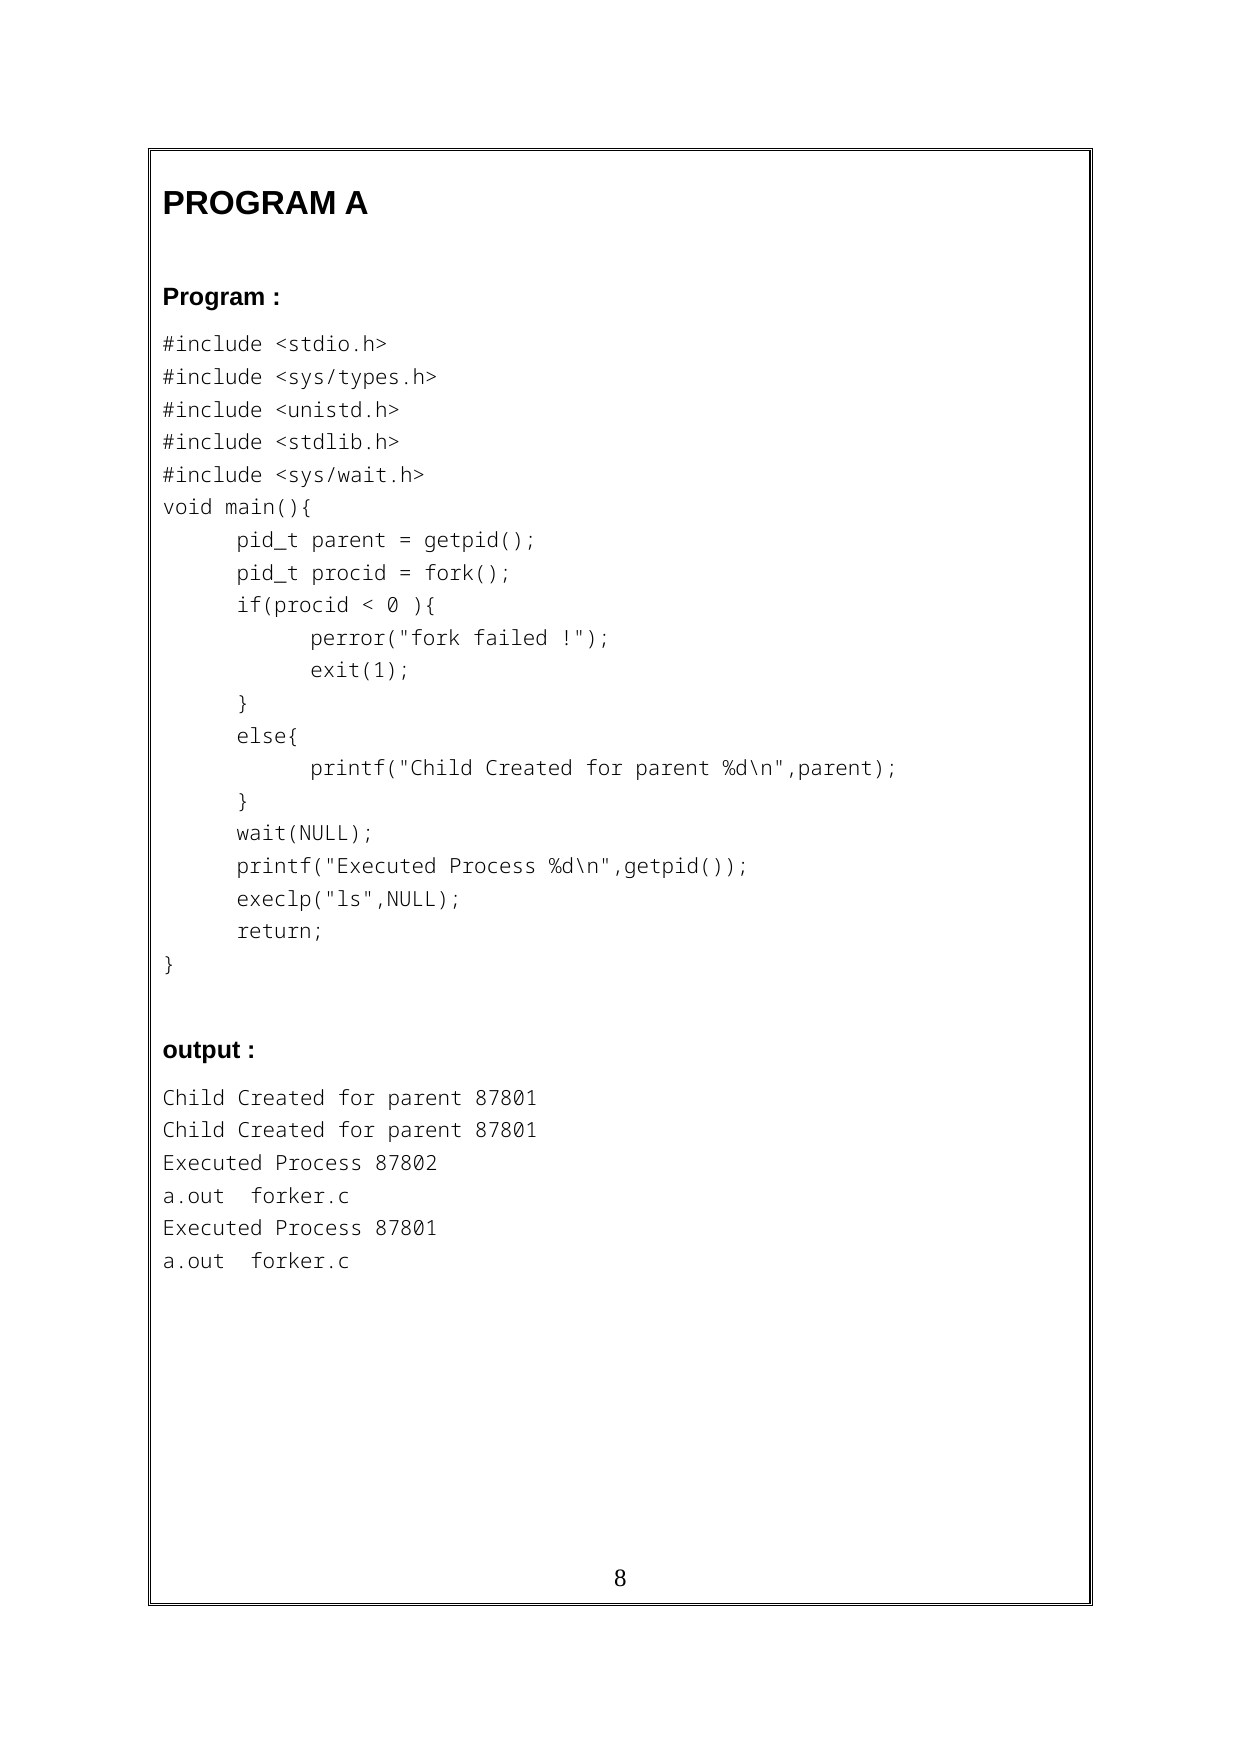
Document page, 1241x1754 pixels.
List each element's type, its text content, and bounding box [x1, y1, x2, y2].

text output : [162, 1035, 1078, 1064]
text printf("Child Created for parent %d\n",parent); [162, 753, 1078, 782]
text } [162, 688, 1078, 717]
text if(procid < 0 ){ [162, 590, 1078, 619]
text exit(1); [162, 656, 1078, 684]
text a.out forker.c [162, 1246, 1078, 1274]
text #include <sys/types.h> [162, 362, 1078, 391]
text #include <stdlib.h> [162, 427, 1078, 456]
text #include <stdio.h> [162, 329, 1078, 358]
text perror("fork failed !"); [162, 623, 1078, 651]
text pid_t parent = getpid(); [162, 525, 1078, 553]
text Program : [162, 282, 1078, 311]
subtitle PROGRAM A [162, 183, 1078, 222]
text } [162, 949, 1078, 977]
text } [162, 786, 1078, 814]
text Executed Process 87802 [162, 1148, 1078, 1177]
text #include <unistd.h> [162, 395, 1078, 423]
text return; [162, 916, 1078, 945]
text execlp("ls",NULL); [162, 884, 1078, 912]
text printf("Executed Process %d\n",getpid()); [162, 851, 1078, 879]
text a.out forker.c [162, 1181, 1078, 1209]
text wait(NULL); [162, 818, 1078, 847]
text else{ [162, 721, 1078, 749]
text Executed Process 87801 [162, 1213, 1078, 1242]
text Child Created for parent 87801 [162, 1116, 1078, 1144]
text Child Created for parent 87801 [162, 1083, 1078, 1111]
text void main(){ [162, 492, 1078, 521]
text pid_t procid = fork(); [162, 558, 1078, 586]
text #include <sys/wait.h> [162, 460, 1078, 488]
